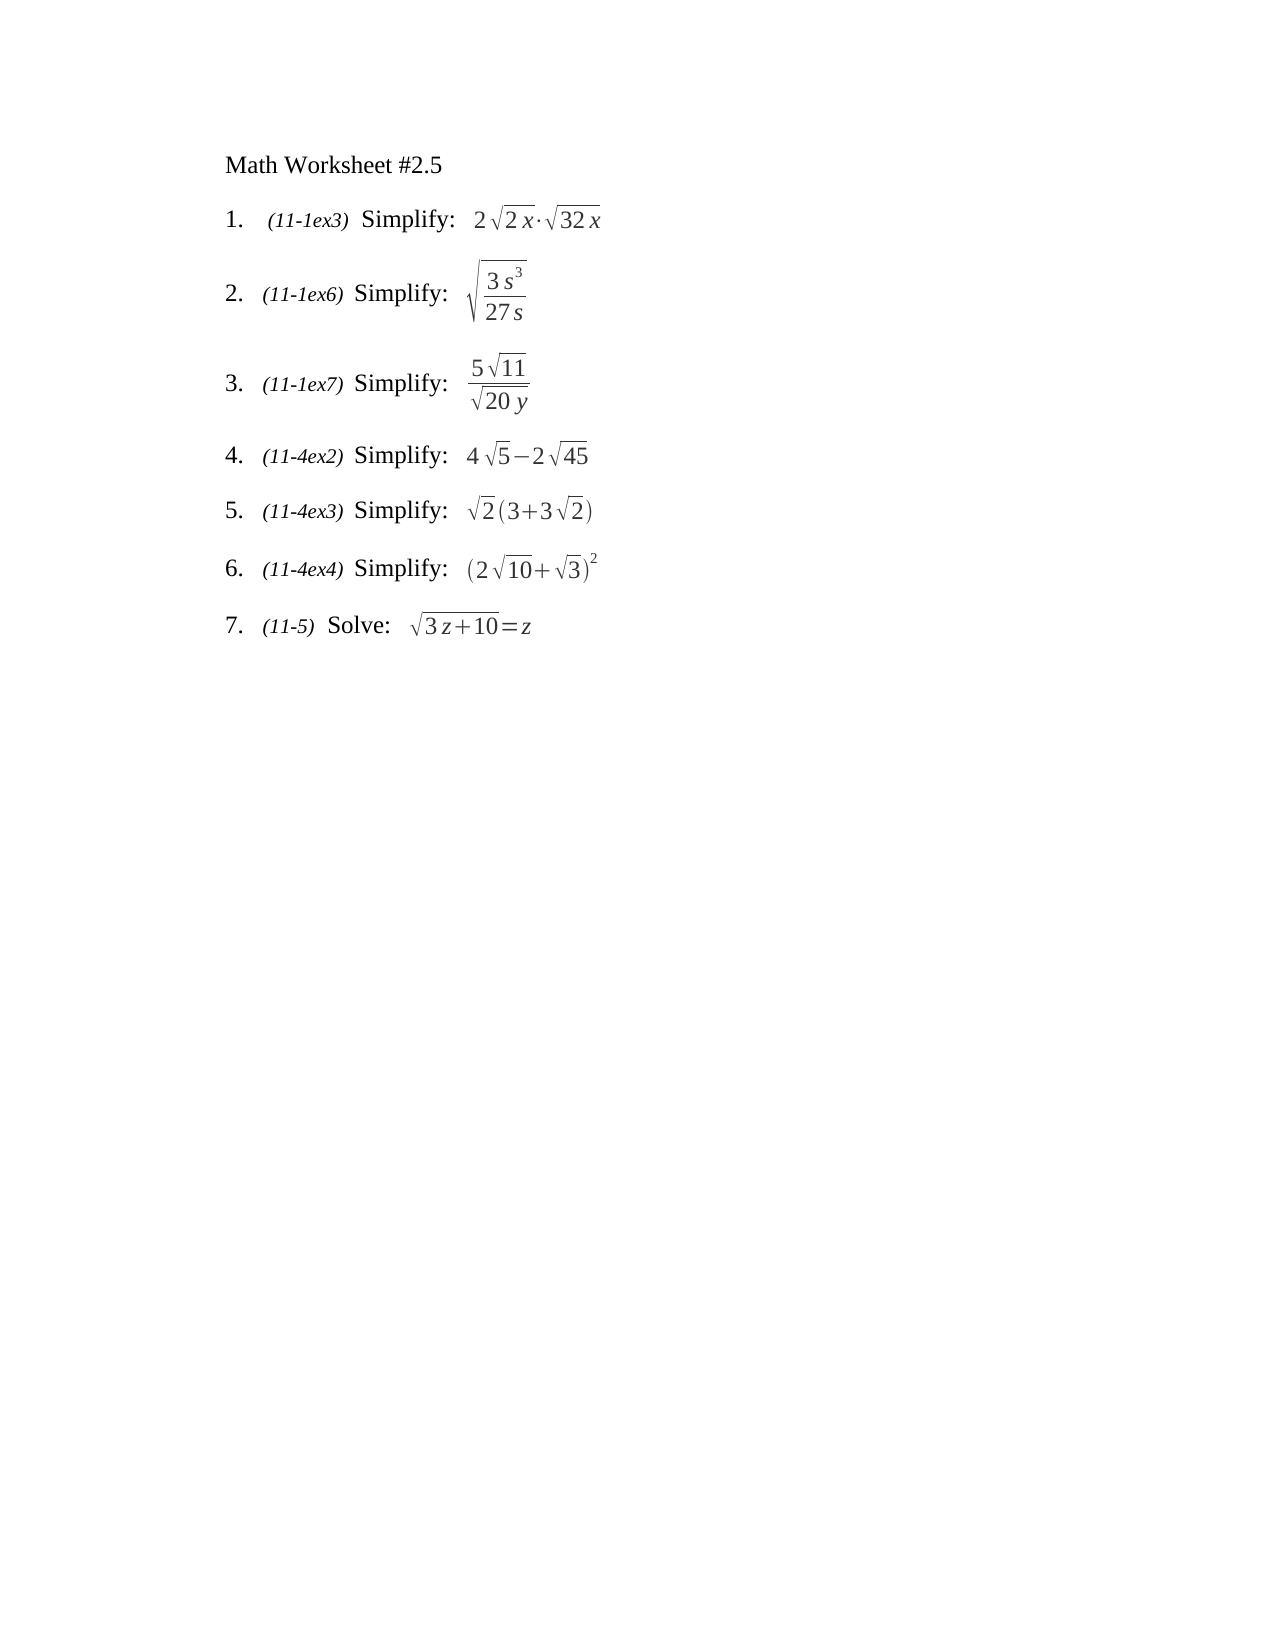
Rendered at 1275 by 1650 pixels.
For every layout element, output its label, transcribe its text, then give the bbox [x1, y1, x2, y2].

list (11-1ex3) Simplify: [225, 204, 1087, 233]
list (11-5) Solve: [225, 610, 1087, 639]
list (11-4ex3) Simplify: [225, 494, 1087, 525]
list (11-1ex7) Simplify: [225, 351, 1087, 414]
list (11-1ex6) Simplify: [225, 258, 1087, 326]
list (11-4ex2) Simplify: [225, 439, 1087, 469]
list (11-4ex4) Simplify: [225, 550, 1087, 585]
text Math Worksheet #2.5 [225, 150, 1087, 179]
